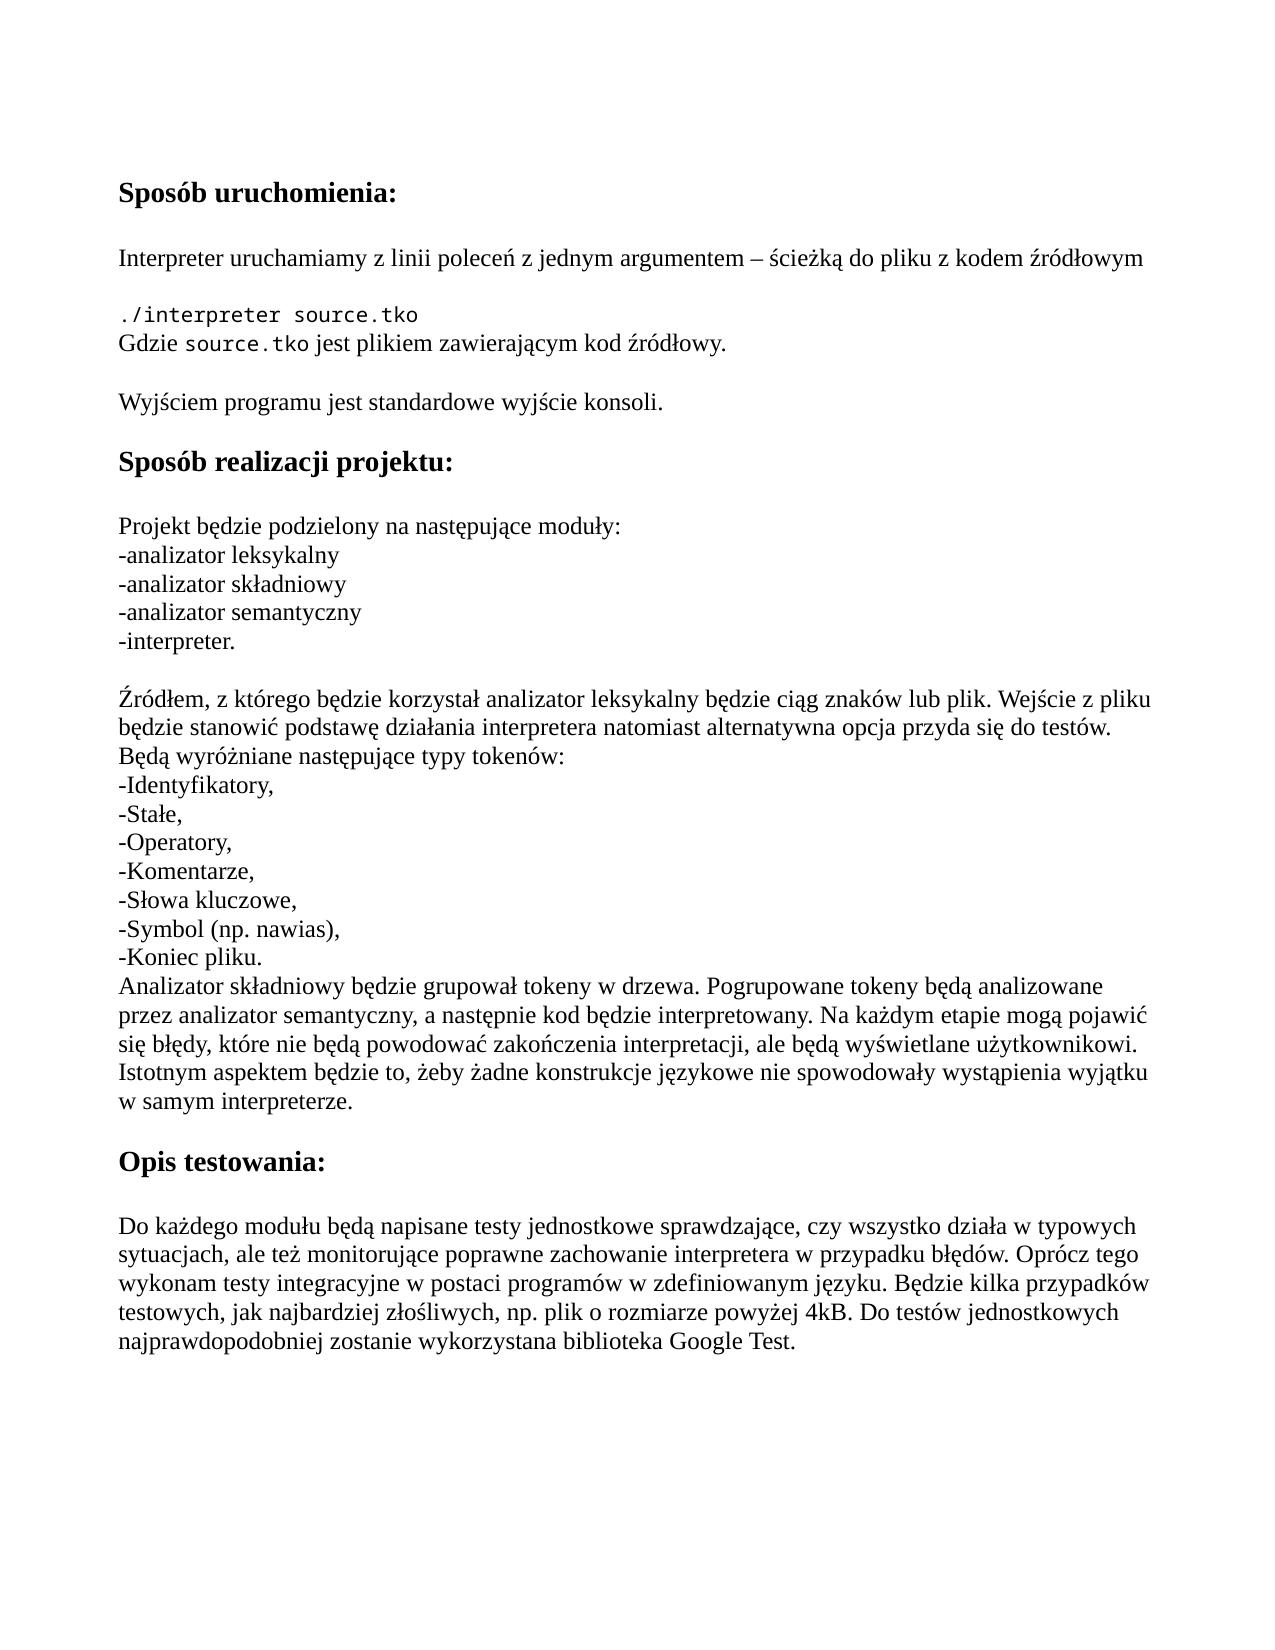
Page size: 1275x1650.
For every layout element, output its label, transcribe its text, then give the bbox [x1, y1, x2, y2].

text ./interpreter source.tko [118, 300, 1157, 328]
text -Słowa kluczowe, [118, 885, 1157, 914]
text -Symbol (np. nawias), [118, 914, 1157, 942]
text Będą wyróżniane następujące typy tokenów: [118, 741, 1157, 770]
text -Identyfikatory, [118, 770, 1157, 799]
text -interpreter. [118, 626, 1157, 655]
text Źródłem, z którego będzie korzystał analizator leksykalny będzie ciąg znaków lub plik. Wejście z pliku będzie stanowić podstawę działania interpretera natomiast alternatywna opcja przyda się do testów. [118, 684, 1157, 741]
text -analizator składniowy [118, 569, 1157, 597]
text Opis testowania: [118, 1144, 1157, 1177]
text -Komentarze, [118, 856, 1157, 885]
text -Koniec pliku. [118, 942, 1157, 971]
text Do każdego modułu będą napisane testy jednostkowe sprawdzające, czy wszystko działa w typowych sytuacjach, ale też monitorujące poprawne zachowanie interpretera w przypadku błędów. Oprócz tego wykonam testy integracyjne w postaci programów w zdefiniowanym języku. Będzie kilka przypadków testowych, jak najbardziej złośliwych, np. plik o rozmiarze powyżej 4kB. Do testów jednostkowych najprawdopodobniej zostanie wykorzystana biblioteka Google Test. [118, 1211, 1157, 1354]
text Sposób realizacji projektu: [118, 444, 1157, 478]
text -Operatory, [118, 827, 1157, 856]
text Projekt będzie podzielony na następujące moduły: -analizator leksykalny [118, 511, 1157, 569]
text Gdzie source.tko jest plikiem zawierającym kod źródłowy. [118, 328, 1157, 358]
text Wyjściem programu jest standardowe wyjście konsoli. [118, 387, 1157, 415]
text Interpreter uruchamiamy z linii poleceń z jednym argumentem – ścieżką do pliku z kodem źródłowym [118, 243, 1157, 271]
text Analizator składniowy będzie grupował tokeny w drzewa. Pogrupowane tokeny będą analizowane przez analizator semantyczny, a następnie kod będzie interpretowany. Na każdym etapie mogą pojawić się błędy, które nie będą powodować zakończenia interpretacji, ale będą wyświetlane użytkownikowi. Istotnym aspektem będzie to, żeby żadne konstrukcje językowe nie spowodowały wystąpienia wyjątku w samym interpreterze. [118, 971, 1157, 1115]
text -Stałe, [118, 799, 1157, 827]
text Sposób uruchomienia: [118, 176, 1157, 209]
text -analizator semantyczny [118, 597, 1157, 626]
